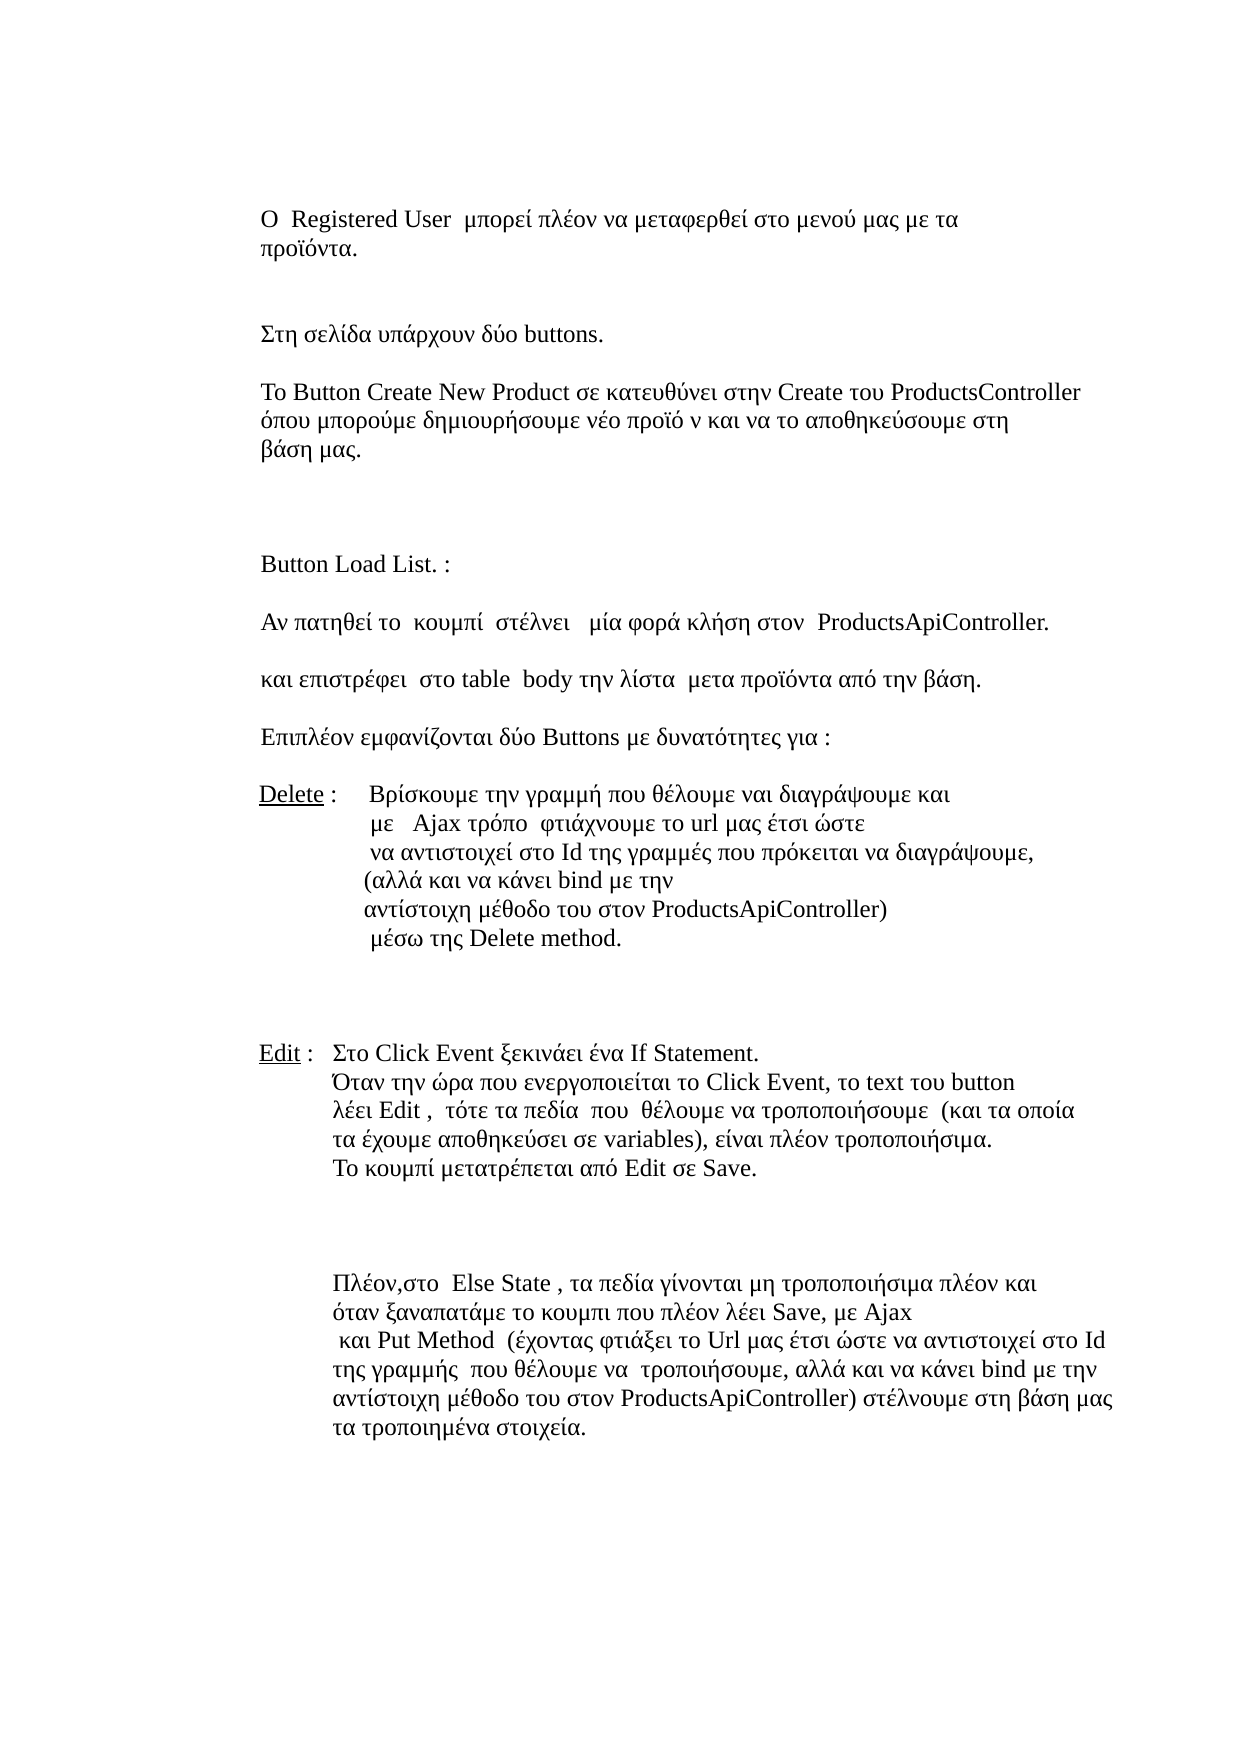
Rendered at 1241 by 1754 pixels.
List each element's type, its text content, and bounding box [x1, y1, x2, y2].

text βάση μας. [259, 434, 1122, 463]
text τα έχουμε αποθηκεύσει σε variables), είναι πλέον τροποποιήσιμα. [259, 1124, 1122, 1153]
text Button Load List. : [259, 549, 1122, 578]
text Ο Registered User μπορεί πλέον να μεταφερθεί στο μενού μας με τα [259, 204, 1122, 233]
text να αντιστοιχεί στο Id της γραμμές που πρόκειται να διαγράψουμε, [259, 837, 1122, 866]
text Πλέον,στο Else State , τα πεδία γίνονται μη τροποποιήσιμα πλέον και [259, 1268, 1122, 1297]
text προϊόντα. [259, 233, 1122, 262]
text όταν ξαναπατάμε το κουμπι που πλέον λέει Save, με Ajax [259, 1297, 1122, 1326]
text Το κουμπί μετατρέπεται από Edit σε Save. [259, 1153, 1122, 1182]
text λέει Edit , τότε τα πεδία που θέλουμε να τροποποιήσουμε (και τα οποία [259, 1096, 1122, 1124]
text και επιστρέφει στο table body την λίστα μετα προϊόντα από την βάση. [259, 664, 1122, 693]
text όπου μπορούμε δημιουρήσουμε νέο προϊό ν και να το αποθηκεύσουμε στη [259, 406, 1122, 434]
text Όταν την ώρα που ενεργοποιείται το Click Event, το text του button [259, 1067, 1122, 1096]
text Αν πατηθεί το κουμπί στέλνει μία φορά κλήση στον ProductsApiController. [259, 607, 1122, 636]
text αντίστοιχη μέθοδο του στον ProductsApiController) στέλνουμε στη βάση μας τα τροποιημένα στοιχεία. [259, 1383, 1122, 1441]
text αντίστοιχη μέθοδο του στον ProductsApiController) [259, 894, 1122, 923]
text με Ajax τρόπο φτιάχνουμε το url μας έτσι ώστε [259, 808, 1122, 837]
text Στη σελίδα υπάρχουν δύο buttons. [259, 319, 1122, 348]
text Delete : Βρίσκουμε την γραμμή που θέλουμε ναι διαγράψουμε και [259, 779, 1122, 808]
text και Put Method (έχοντας φτιάξει το Url μας έτσι ώστε να αντιστοιχεί στο Id της γραμμής που θέλουμε να τροποιήσουμε, αλλά και να κάνει bind με την [259, 1326, 1122, 1383]
text Edit : Στο Click Event ξεκινάει ένα If Statement. [259, 1038, 1122, 1067]
text Επιπλέον εμφανίζονται δύο Buttons με δυνατότητες για : [259, 722, 1122, 751]
text Το Button Create New Product σε κατευθύνει στην Create του ProductsController [259, 377, 1122, 406]
text (αλλά και να κάνει bind με την [259, 866, 1122, 894]
text μέσω της Delete method. [259, 923, 1122, 952]
